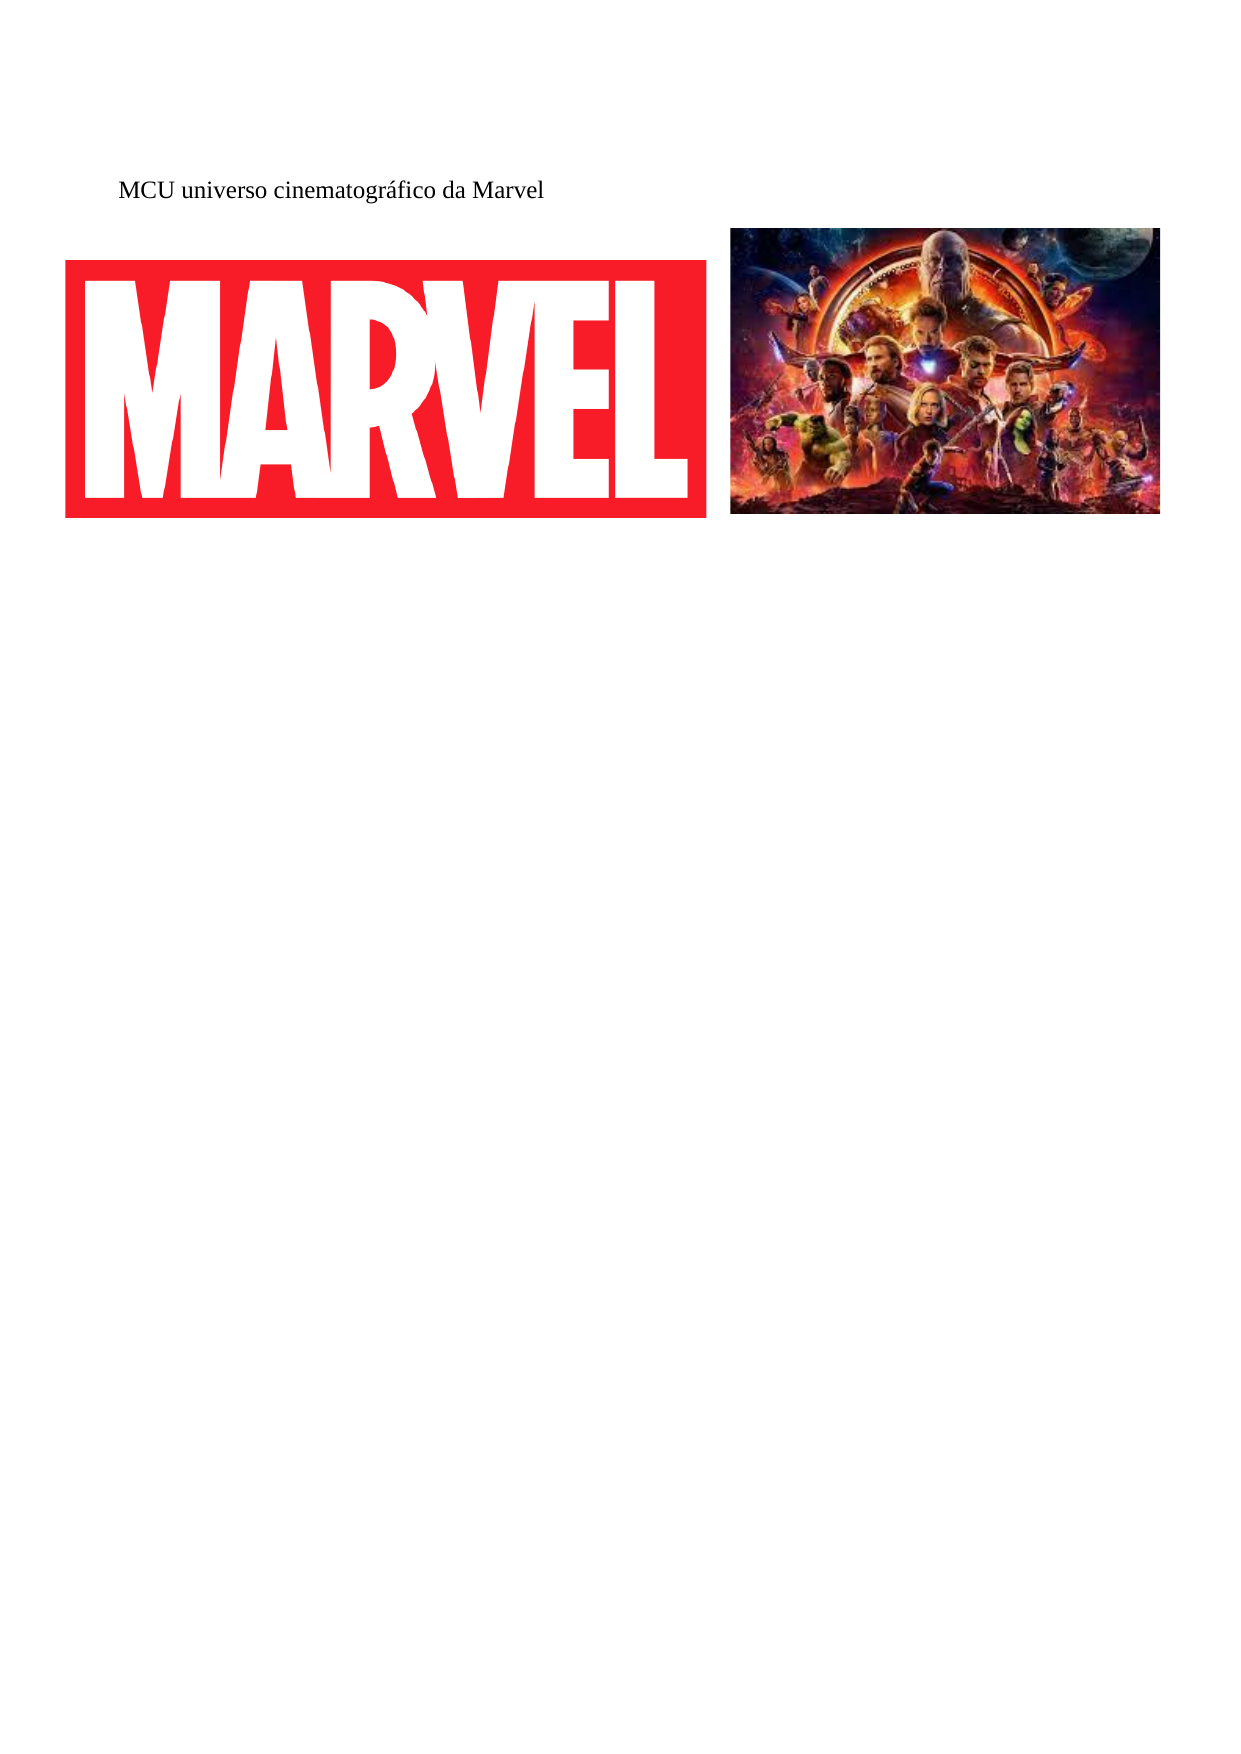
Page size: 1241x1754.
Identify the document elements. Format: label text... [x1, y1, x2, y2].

text MCU universo cinematográfico da Marvel [118, 176, 1122, 204]
picture [65, 260, 707, 518]
picture [730, 228, 1160, 514]
